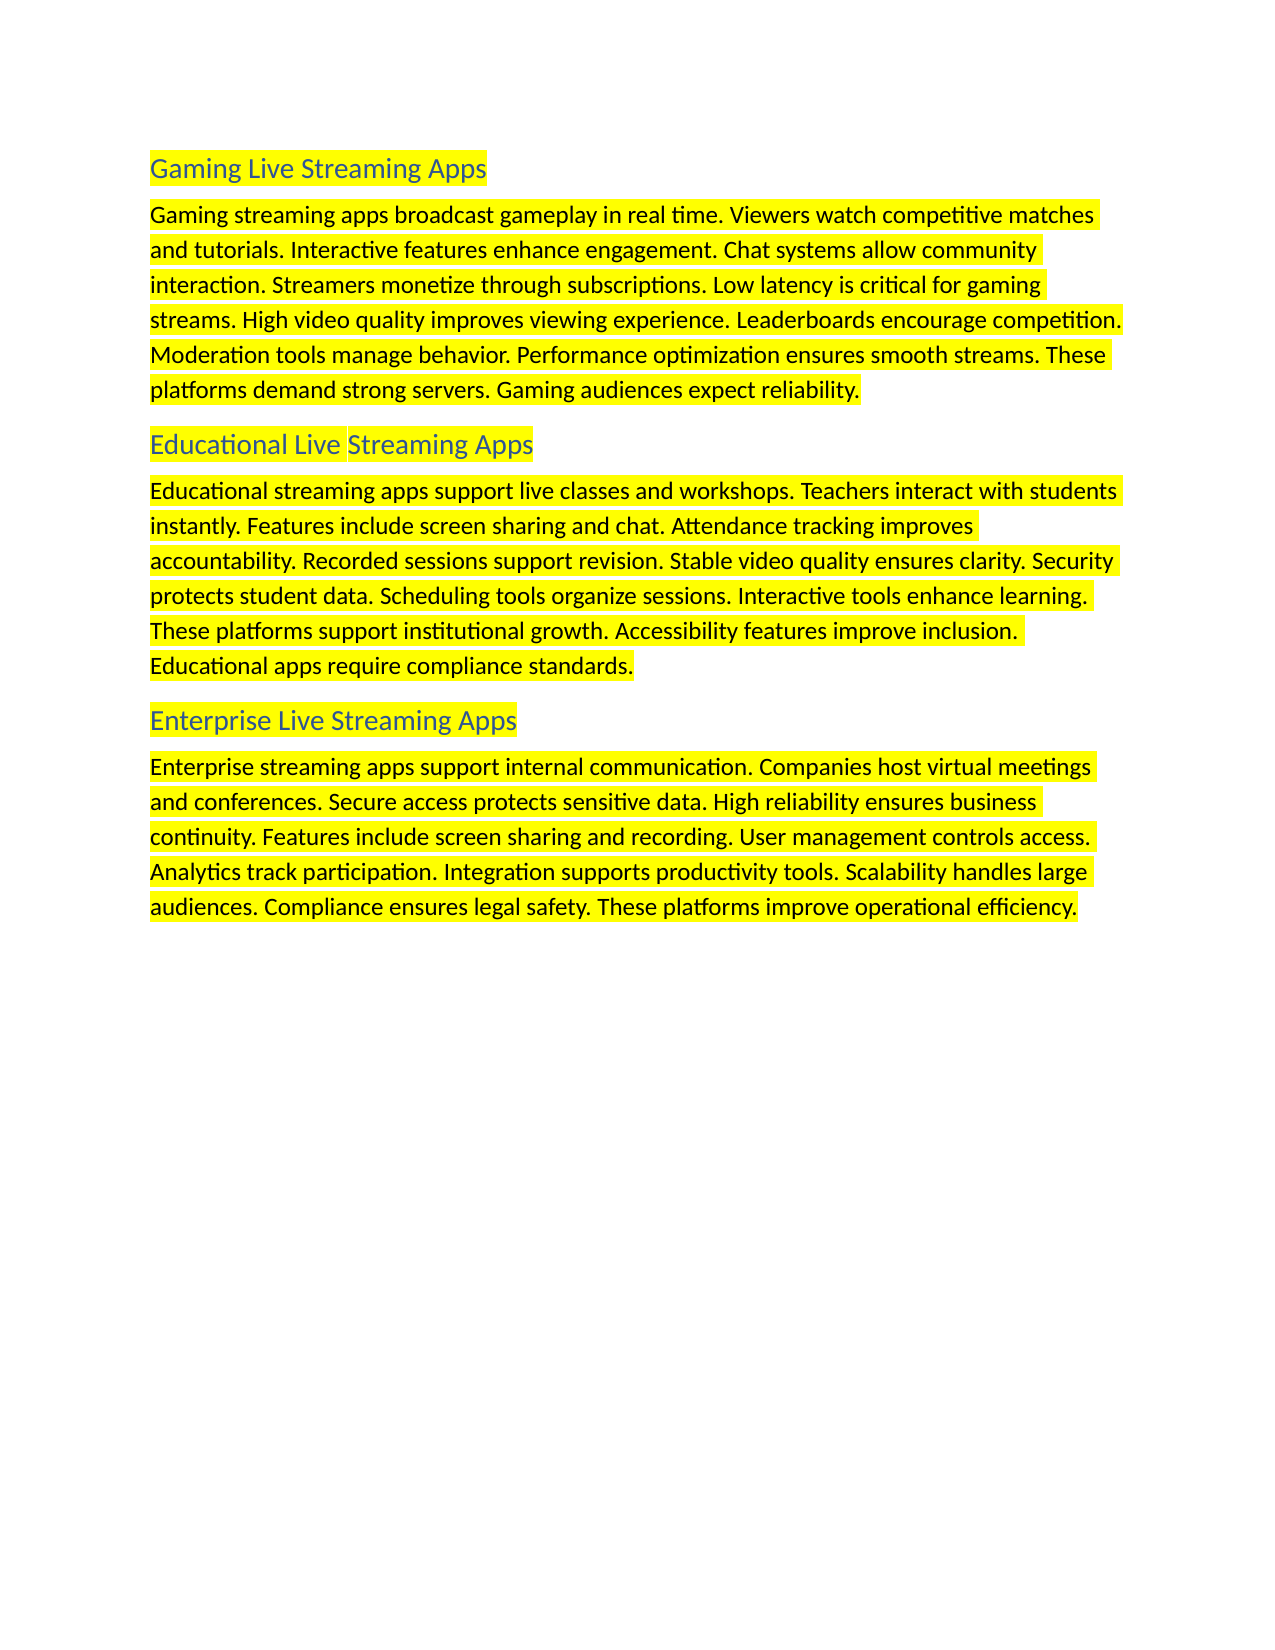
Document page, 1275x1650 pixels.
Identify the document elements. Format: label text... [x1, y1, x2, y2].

subtitle Gaming Live Streaming Apps [150, 150, 1125, 186]
text Enterprise streaming apps support internal communication. Companies host virtual meetings and conferences. Secure access protects sensitive data. High reliability ensures business continuity. Features include screen sharing and recording. User management controls access. Analytics track participation. Integration supports productivity tools. Scalability handles large audiences. Compliance ensures legal safety. These platforms improve operational efficiency. [150, 751, 1125, 922]
subtitle Educational Live Streaming Apps [150, 426, 1125, 462]
text Educational streaming apps support live classes and workshops. Teachers interact with students instantly. Features include screen sharing and chat. Attendance tracking improves accountability. Recorded sessions support revision. Stable video quality ensures clarity. Security protects student data. Scheduling tools organize sessions. Interactive tools enhance learning. These platforms support institutional growth. Accessibility features improve inclusion. Educational apps require compliance standards. [150, 475, 1125, 681]
text Gaming streaming apps broadcast gameplay in real time. Viewers watch competitive matches and tutorials. Interactive features enhance engagement. Chat systems allow community interaction. Streamers monetize through subscriptions. Low latency is critical for gaming streams. High video quality improves viewing experience. Leaderboards encourage competition. Moderation tools manage behavior. Performance optimization ensures smooth streams. These platforms demand strong servers. Gaming audiences expect reliability. [150, 199, 1125, 405]
subtitle Enterprise Live Streaming Apps [150, 702, 1125, 737]
